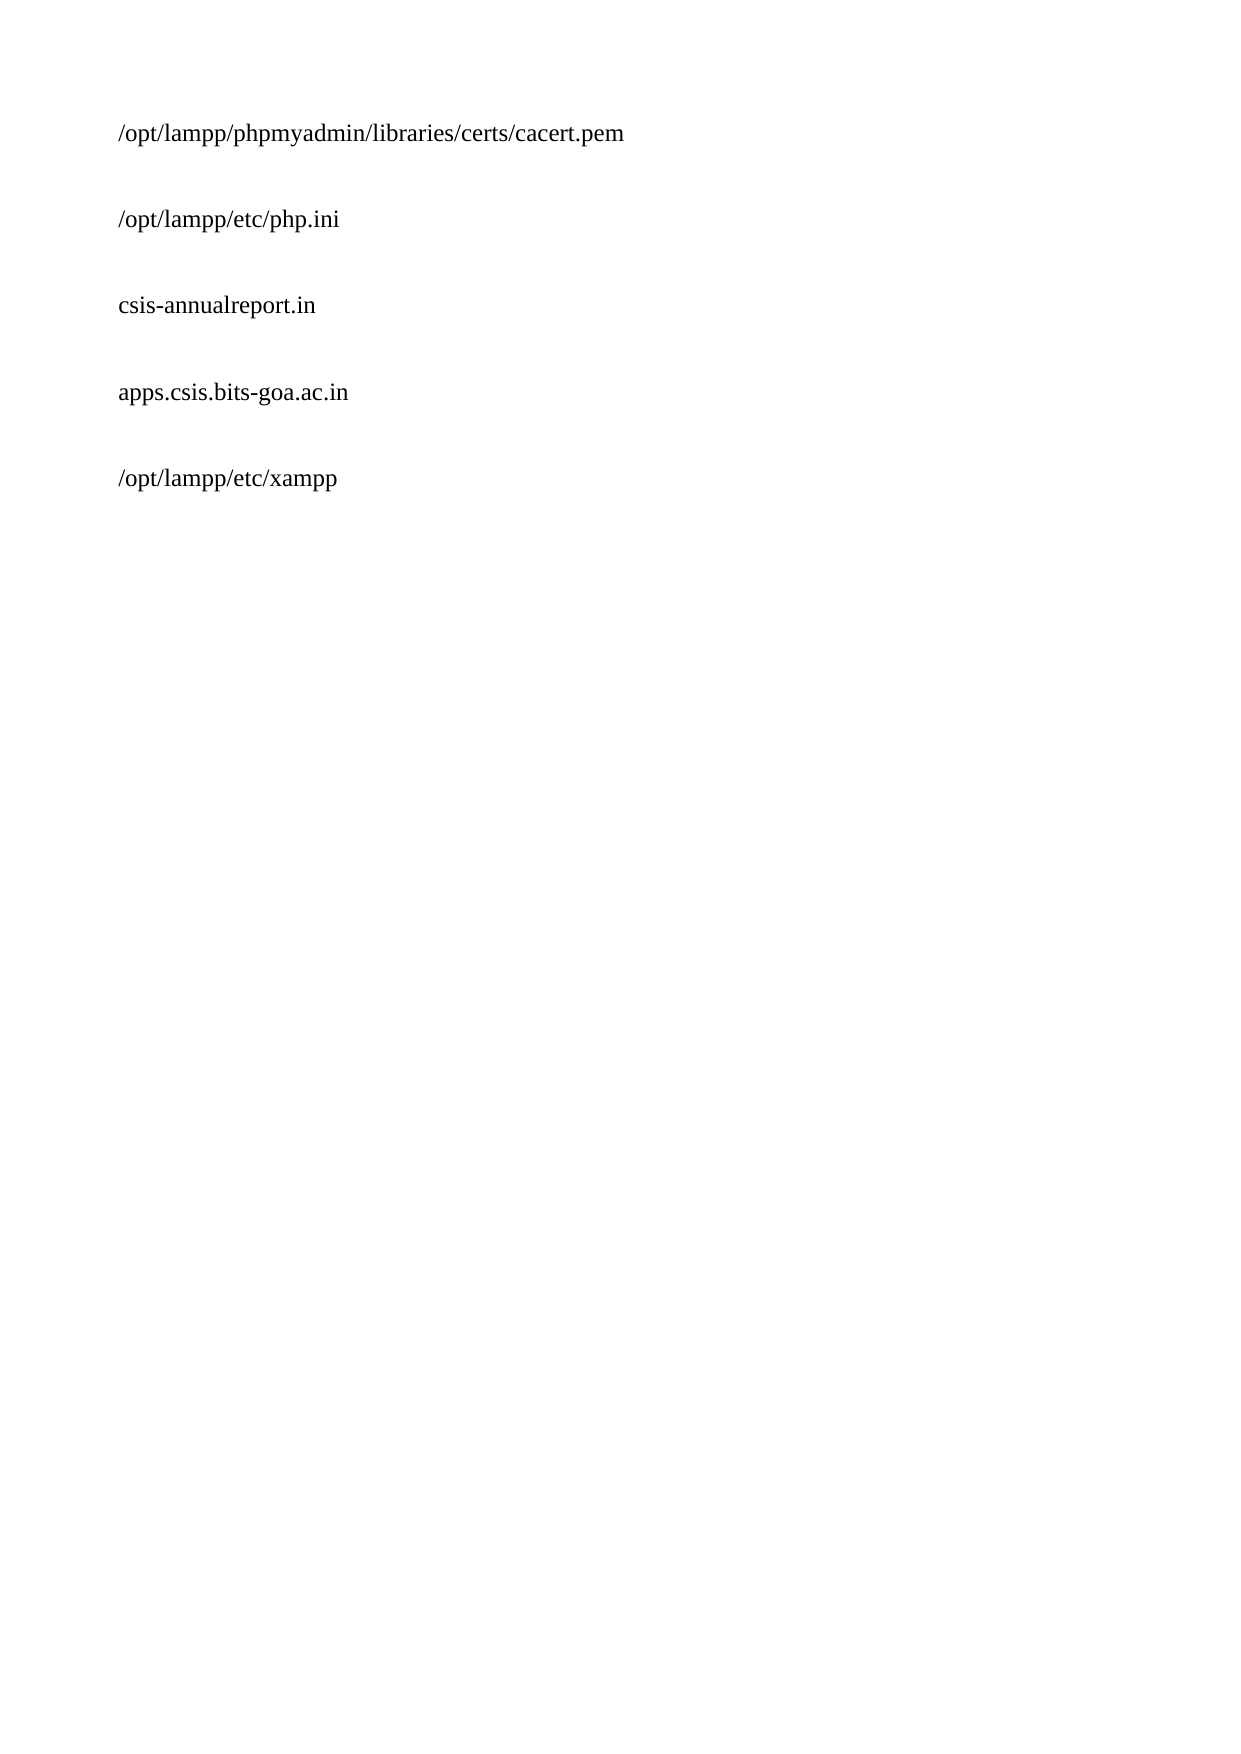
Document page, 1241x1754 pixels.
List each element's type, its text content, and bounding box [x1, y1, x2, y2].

text csis-annualreport.in [118, 291, 1122, 319]
text /opt/lampp/etc/xampp [118, 463, 1122, 492]
text /opt/lampp/phpmyadmin/libraries/certs/cacert.pem [118, 118, 1122, 147]
text apps.csis.bits-goa.ac.in [118, 377, 1122, 406]
text /opt/lampp/etc/php.ini [118, 204, 1122, 233]
